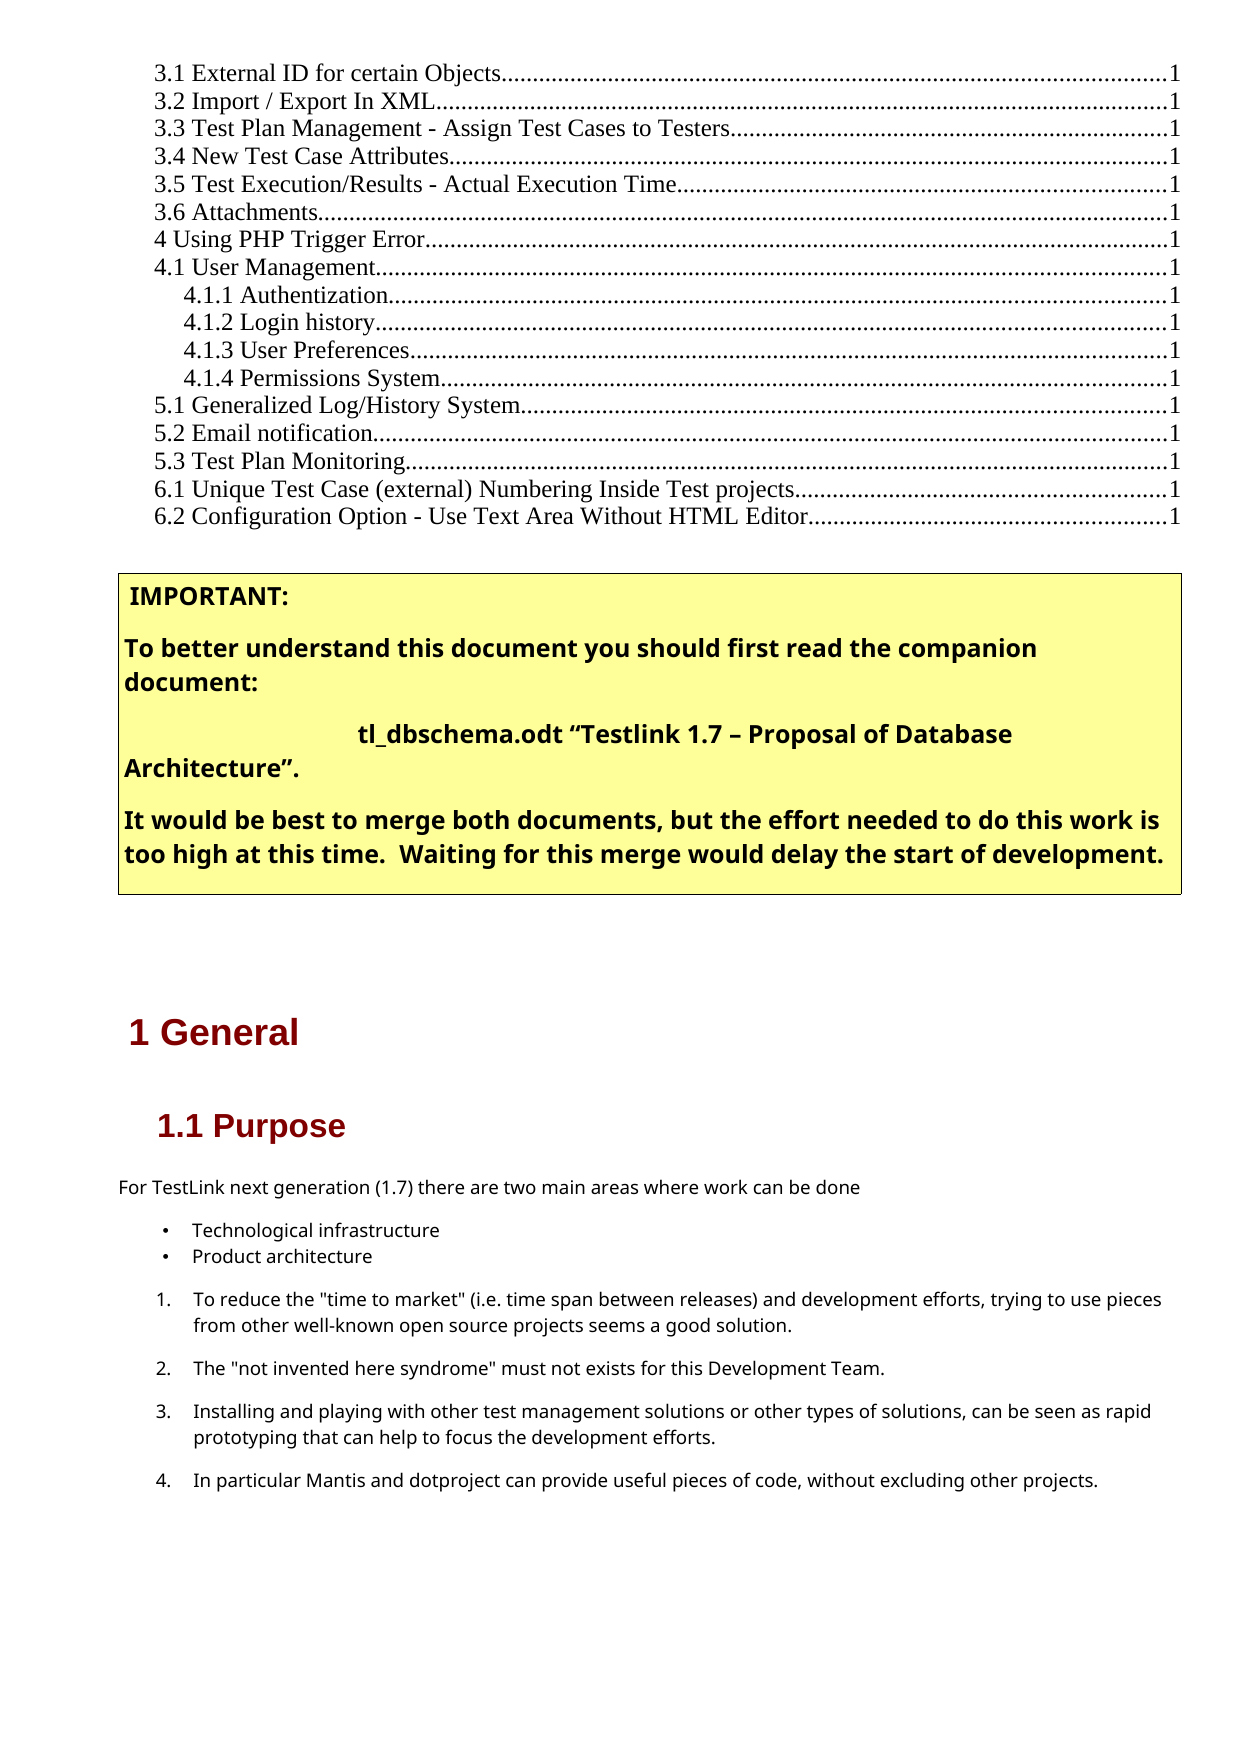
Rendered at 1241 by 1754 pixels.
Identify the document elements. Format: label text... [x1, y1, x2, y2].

text 4.1.2 Login history 1 [177, 308, 1181, 336]
text 3.6 Attachments 1 [148, 198, 1181, 225]
text 6.2 Configuration Option - Use Text Area Without HTML Editor 1 [148, 502, 1181, 530]
text 3.1 External ID for certain Objects 1 [148, 59, 1181, 87]
table_header IMPORTANT: To better understand this document you should first read the companion document: tl_dbschema.odt “Testlink 1.7 – Proposal of Database Architecture”. It would be best to merge both documents, but the effort needed to do this work is too high at this time. Waiting for this merge would delay the start of development. [119, 574, 1181, 894]
text 5.1 Generalized Log/History System 1 [148, 392, 1181, 419]
text 5.2 Email notification 1 [148, 419, 1181, 447]
list Technological infrastructure [162, 1218, 1181, 1243]
text For TestLink next generation (1.7) there are two main areas where work can be done [118, 1174, 1181, 1200]
list The "not invented here syndrome" must not exists for this Development Team. [156, 1355, 1181, 1381]
subtitle General [118, 1011, 1181, 1053]
text 3.4 New Test Case Attributes 1 [148, 142, 1181, 170]
text 6.1 Unique Test Case (external) Numbering Inside Test projects 1 [148, 475, 1181, 502]
text 4.1 User Management 1 [148, 253, 1181, 281]
text 4.1.3 User Preferences 1 [177, 336, 1181, 364]
text 4.1.1 Authentization 1 [177, 281, 1181, 308]
text 5.3 Test Plan Monitoring 1 [148, 447, 1181, 475]
list To reduce the "time to market" (i.e. time span between releases) and development efforts, trying to use pieces from other well-known open source projects seems a good solution. [156, 1286, 1181, 1337]
text 3.3 Test Plan Management - Assign Test Cases to Testers 1 [148, 114, 1181, 142]
list Product architecture [162, 1243, 1181, 1269]
text 4 Using PHP Trigger Error 1 [148, 225, 1181, 253]
text 3.5 Test Execution/Results - Actual Execution Time 1 [148, 170, 1181, 198]
text 3.2 Import / Export In XML 1 [148, 87, 1181, 114]
subtitle Purpose [148, 1108, 1181, 1145]
list Installing and playing with other test management solutions or other types of solutions, can be seen as rapid prototyping that can help to focus the development efforts. [156, 1398, 1181, 1449]
list In particular Mantis and dotproject can provide useful pieces of code, without excluding other projects. [156, 1467, 1181, 1493]
text 4.1.4 Permissions System 1 [177, 364, 1181, 392]
